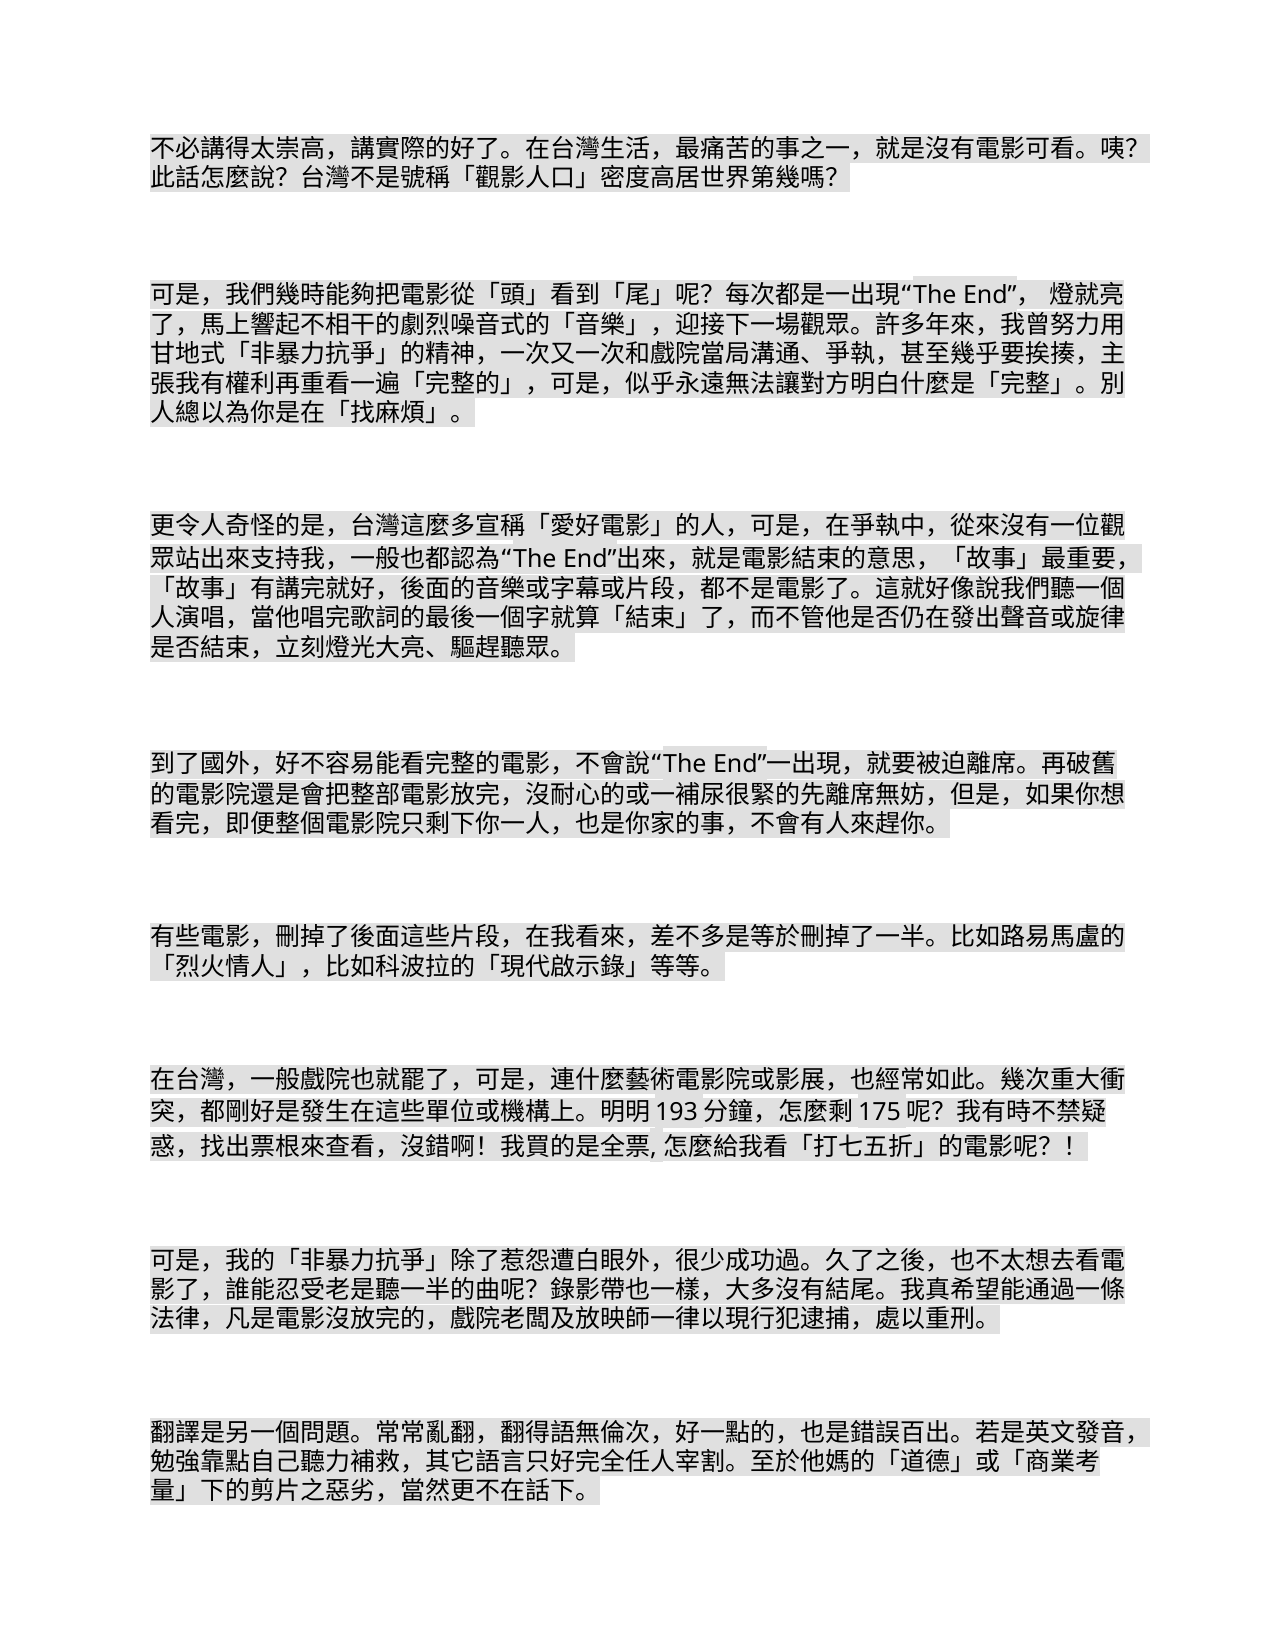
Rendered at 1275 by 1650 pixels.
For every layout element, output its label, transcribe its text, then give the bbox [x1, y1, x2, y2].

text 可是，我的「非暴力抗爭」除了惹怨遭白眼外，很少成功過。久了之後，也不太想去看電影了，誰能忍受老是聽一半的曲呢？錄影帶也一樣，大多沒有結尾。我真希望能通過一條法律，凡是電影沒放完的，戲院老闆及放映師一律以現行犯逮捕，處以重刑。 [150, 1246, 1125, 1334]
text 在台灣，一般戲院也就罷了，可是，連什麼藝術電影院或影展，也經常如此。幾次重大衝突，都剛好是發生在這些單位或機構上。明明193分鐘，怎麼剩175呢？我有時不禁疑惑，找出票根來查看，沒錯啊！我買的是全票, 怎麼給我看「打七五折」的電影呢？！ [150, 1065, 1125, 1162]
text 不必講得太崇高，講實際的好了。在台灣生活，最痛苦的事之一，就是沒有電影可看。咦？此話怎麼說？台灣不是號稱「觀影人口」密度高居世界第幾嗎？ [150, 134, 1125, 192]
text 到了國外，好不容易能看完整的電影，不會說“The End”一出現，就要被迫離席。再破舊的電影院還是會把整部電影放完，沒耐心的或一補尿很緊的先離席無妨，但是，如果你想看完，即便整個電影院只剩下你一人，也是你家的事，不會有人來趕你。 [150, 746, 1125, 838]
text 有些電影，刪掉了後面這些片段，在我看來，差不多是等於刪掉了一半。比如路易馬盧的「烈火情人」，比如科波拉的「現代啟示錄」等等。 [150, 922, 1125, 981]
text 翻譯是另一個問題。常常亂翻，翻得語無倫次，好一點的，也是錯誤百出。若是英文發音，勉強靠點自己聽力補救，其它語言只好完全任人宰割。至於他媽的「道德」或「商業考量」下的剪片之惡劣，當然更不在話下。 [150, 1418, 1125, 1505]
text 可是，我們幾時能夠把電影從「頭」看到「尾」呢？每次都是一出現“The End”， 燈就亮了，馬上響起不相干的劇烈噪音式的「音樂」，迎接下一場觀眾。許多年來，我曾努力用甘地式「非暴力抗爭」的精神，一次又一次和戲院當局溝通、爭執，甚至幾乎要挨揍，主張我有權利再重看一遍「完整的」，可是，似乎永遠無法讓對方明白什麼是「完整」。別人總以為你是在「找麻煩」。 [150, 276, 1125, 427]
text 更令人奇怪的是，台灣這麼多宣稱「愛好電影」的人，可是，在爭執中，從來沒有一位觀眾站出來支持我，一般也都認為“The End”出來，就是電影結束的意思，「故事」最重要，「故事」有講完就好，後面的音樂或字幕或片段，都不是電影了。這就好像說我們聽一個人演唱，當他唱完歌詞的最後一個字就算「結束」了，而不管他是否仍在發出聲音或旋律是否結束，立刻燈光大亮、驅趕聽眾。 [150, 511, 1125, 662]
